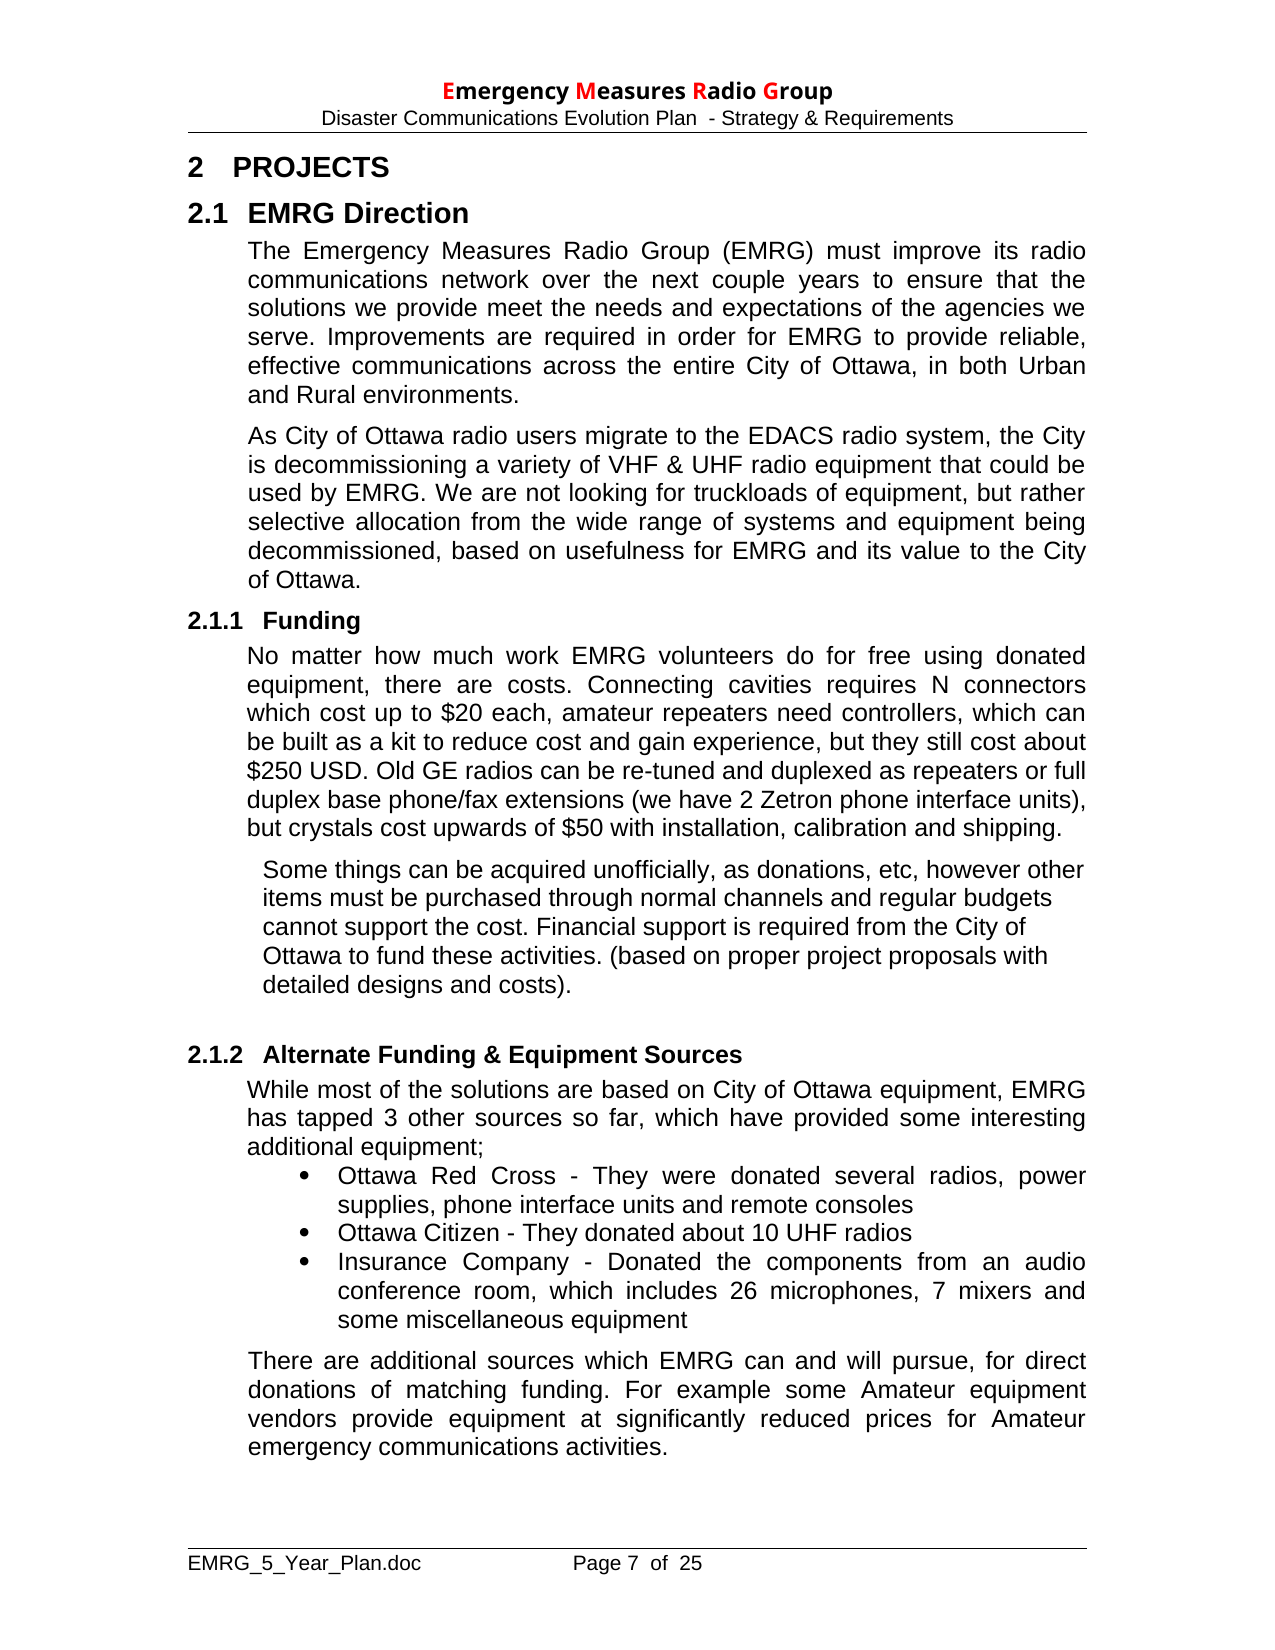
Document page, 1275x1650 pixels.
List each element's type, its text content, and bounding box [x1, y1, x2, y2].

subtitle PROJECTS [187, 150, 1087, 183]
list Insurance Company - Donated the components from an audio conference room, which includes 26 microphones, 7 mixers and some miscellaneous equipment [300, 1247, 1087, 1334]
text There are additional sources which EMRG can and will pursue, for direct donations of matching funding. For example some Amateur equipment vendors provide equipment at significantly reduced prices for Amateur emergency communications activities. [248, 1346, 1087, 1461]
subtitle EMRG Direction [187, 196, 1087, 229]
list Ottawa Citizen - They donated about 10 UHF radios [300, 1218, 1087, 1247]
text No matter how much work EMRG volunteers do for free using donated equipment, there are costs. Connecting cavities requires N connectors which cost up to $20 each, amateur repeaters need controllers, which can be built as a kit to reduce cost and gain experience, but they still cost about $250 USD. Old GE radios can be re-tuned and duplexed as repeaters or full duplex base phone/fax extensions (we have 2 Zetron phone interface units), but crystals cost upwards of $50 with installation, calibration and shipping. [247, 641, 1087, 842]
text The Emergency Measures Radio Group (EMRG) must improve its radio communications network over the next couple years to ensure that the solutions we provide meet the needs and expectations of the agencies we serve. Improvements are required in order for EMRG to provide reliable, effective communications across the entire City of Ottawa, in both Urban and Rural environments. [247, 236, 1087, 408]
text While most of the solutions are based on City of Ottawa equipment, EMRG has tapped 3 other sources so far, which have provided some interesting additional equipment; [247, 1074, 1087, 1161]
text As City of Ottawa radio users migrate to the EDACS radio system, the City is decommissioning a variety of VHF & UHF radio equipment that could be used by EMRG. We are not looking for truckloads of equipment, but rather selective allocation from the wide range of systems and equipment being decommissioned, based on usefulness for EMRG and its value to the City of Ottawa. [248, 421, 1087, 593]
list Ottawa Red Cross - They were donated several radios, power supplies, phone interface units and remote consoles [300, 1161, 1087, 1218]
text Some things can be acquired unofficially, as donations, etc, however other items must be purchased through normal channels and regular budgets cannot support the cost. Financial support is required from the City of Ottawa to fund these activities. (based on proper project proposals with detailed designs and costs). [262, 854, 1087, 998]
subtitle Funding [187, 606, 1087, 634]
subtitle Alternate Funding & Equipment Sources [187, 1039, 1087, 1068]
